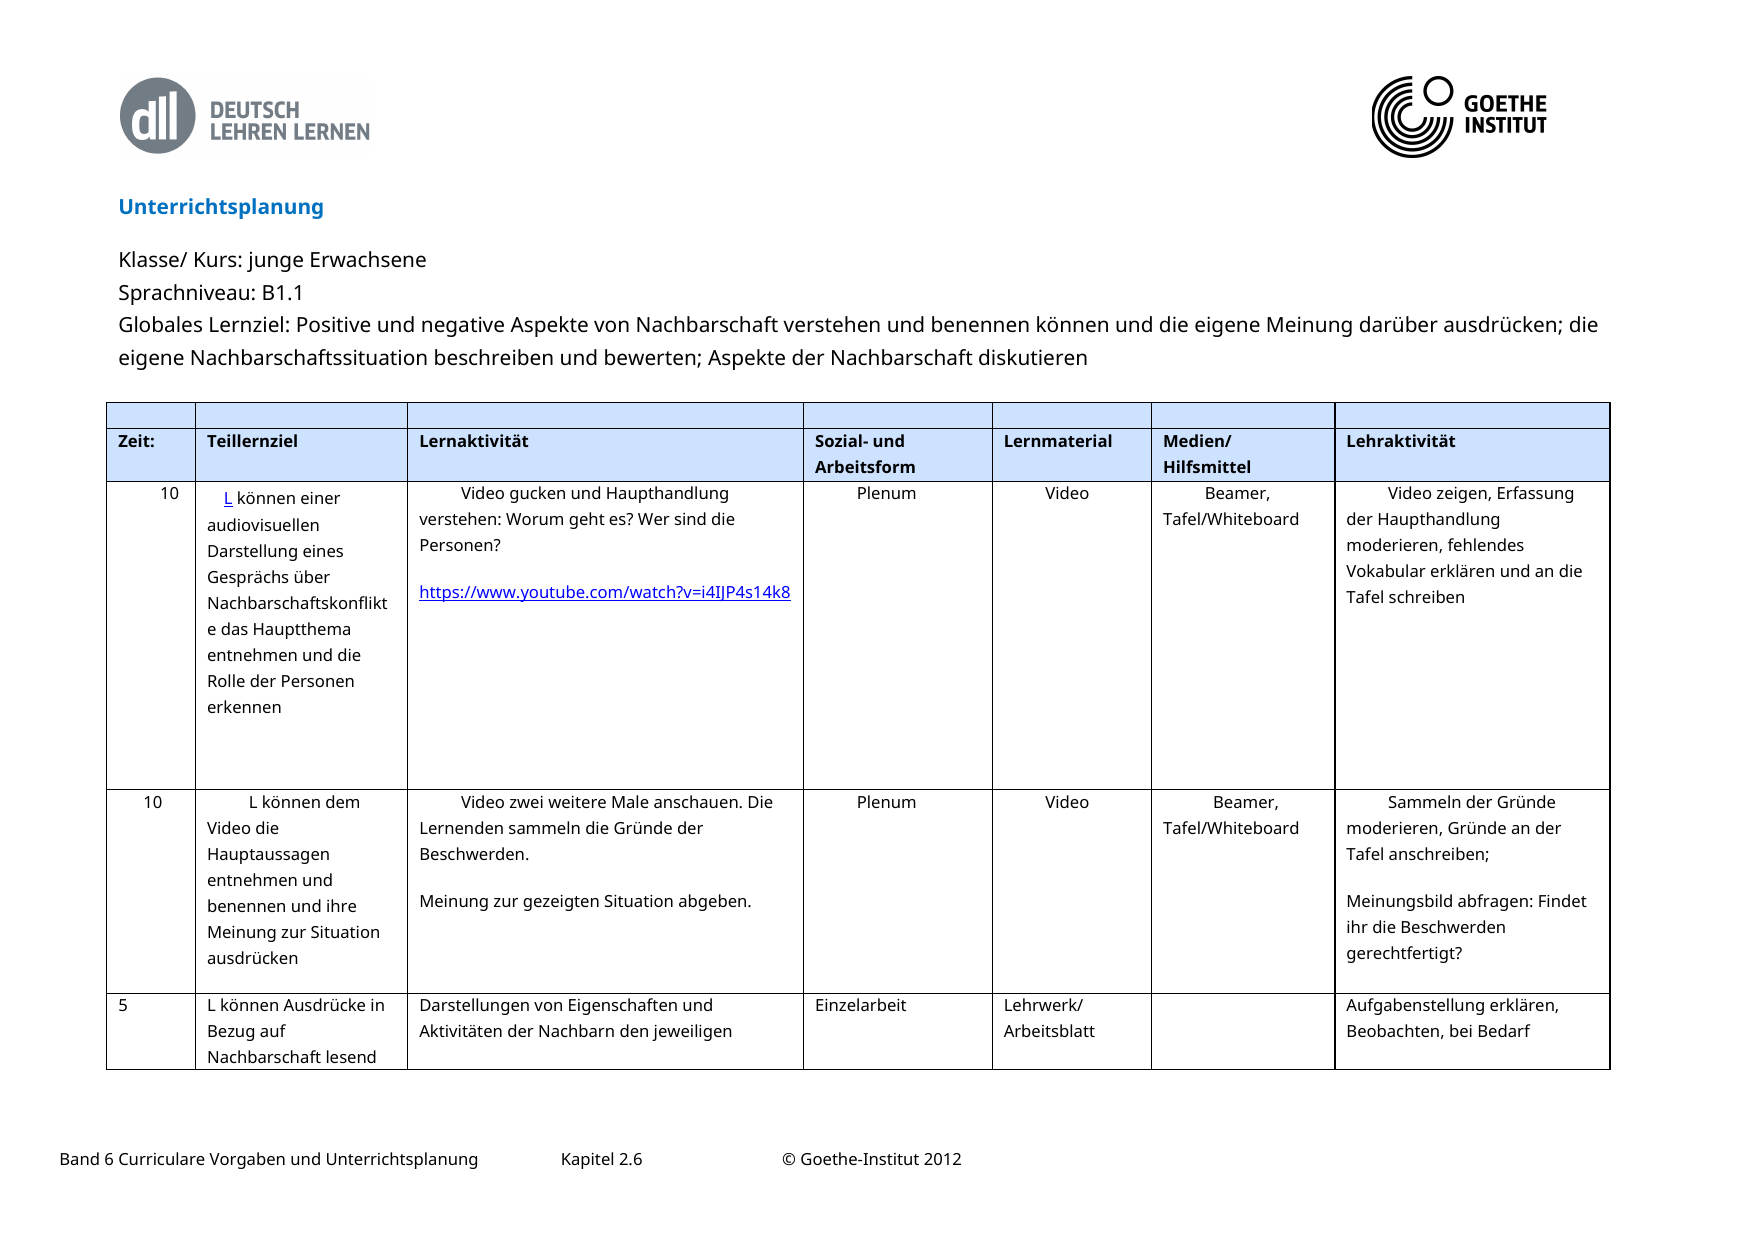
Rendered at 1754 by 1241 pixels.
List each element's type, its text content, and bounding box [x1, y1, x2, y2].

table_cell Plenum [804, 790, 992, 993]
table_header [804, 403, 992, 428]
table_cell Beamer, Tafel/Whiteboard [1152, 482, 1334, 789]
table_cell Darstellungen von Eigenschaften und Aktivitäten der Nachbarn den jeweiligen [408, 994, 803, 1069]
table_cell Zeit: [107, 429, 195, 481]
table_cell 10 [107, 482, 195, 789]
table_cell Sozial- und Arbeitsform [804, 429, 992, 481]
table_cell Sammeln der Gründe moderieren, Gründe an der Tafel anschreiben; Meinungsbild abfragen: Findet ihr die Beschwerden gerechtfertigt? [1336, 790, 1609, 993]
table_cell L können dem Video die Hauptaussagen entnehmen und benennen und ihre Meinung zur Situation ausdrücken [196, 790, 407, 993]
picture [1372, 76, 1547, 158]
table_cell Lernmaterial [993, 429, 1151, 481]
picture [118, 73, 370, 158]
table_cell L können einer audiovisuellen Darstellung eines Gesprächs über Nachbarschaftskonflikte das Hauptthema entnehmen und die Rolle der Personen erkennen [196, 482, 407, 789]
text Klasse/ Kurs: junge Erwachsene [118, 245, 1606, 274]
table_cell [1152, 994, 1334, 1069]
table_header [1336, 403, 1609, 428]
table_cell Video zeigen, Erfassung der Haupthandlung moderieren, fehlendes Vokabular erklären und an die Tafel schreiben [1336, 482, 1609, 789]
table_cell Video [993, 790, 1151, 993]
table_header [408, 403, 803, 428]
table_header [107, 403, 195, 428]
text Globales Lernziel: Positive und negative Aspekte von Nachbarschaft verstehen und benennen können und die eigene Meinung darüber ausdrücken; die eigene Nachbarschaftssituation beschreiben und bewerten; Aspekte der Nachbarschaft diskutieren [118, 311, 1606, 372]
text Unterrichtsplanung [118, 192, 1606, 220]
table_cell Video gucken und Haupthandlung verstehen: Worum geht es? Wer sind die Personen? https://www.youtube.com/watch?v=i4IJP4s14k8 [408, 482, 803, 789]
table_cell Plenum [804, 482, 992, 789]
table_cell Beamer, Tafel/Whiteboard [1152, 790, 1334, 993]
table_cell Lehrwerk/Arbeitsblatt [993, 994, 1151, 1069]
text Sprachniveau: B1.1 [118, 278, 1606, 306]
table_header [1152, 403, 1334, 428]
table_header [196, 403, 407, 428]
table_cell Aufgabenstellung erklären, Beobachten, bei Bedarf [1336, 994, 1609, 1069]
table_cell Video zwei weitere Male anschauen. Die Lernenden sammeln die Gründe der Beschwerden. Meinung zur gezeigten Situation abgeben. [408, 790, 803, 993]
table_cell Einzelarbeit [804, 994, 992, 1069]
table_cell Video [993, 482, 1151, 789]
table_cell Teillernziel [196, 429, 407, 481]
table_cell 5 [107, 994, 195, 1069]
table_cell Lernaktivität [408, 429, 803, 481]
table_cell L können Ausdrücke in Bezug auf Nachbarschaft lesend [196, 994, 407, 1069]
table_cell Lehraktivität [1336, 429, 1609, 481]
table_header [993, 403, 1151, 428]
table_cell Medien/ Hilfsmittel [1152, 429, 1334, 481]
table_cell 10 [107, 790, 195, 993]
